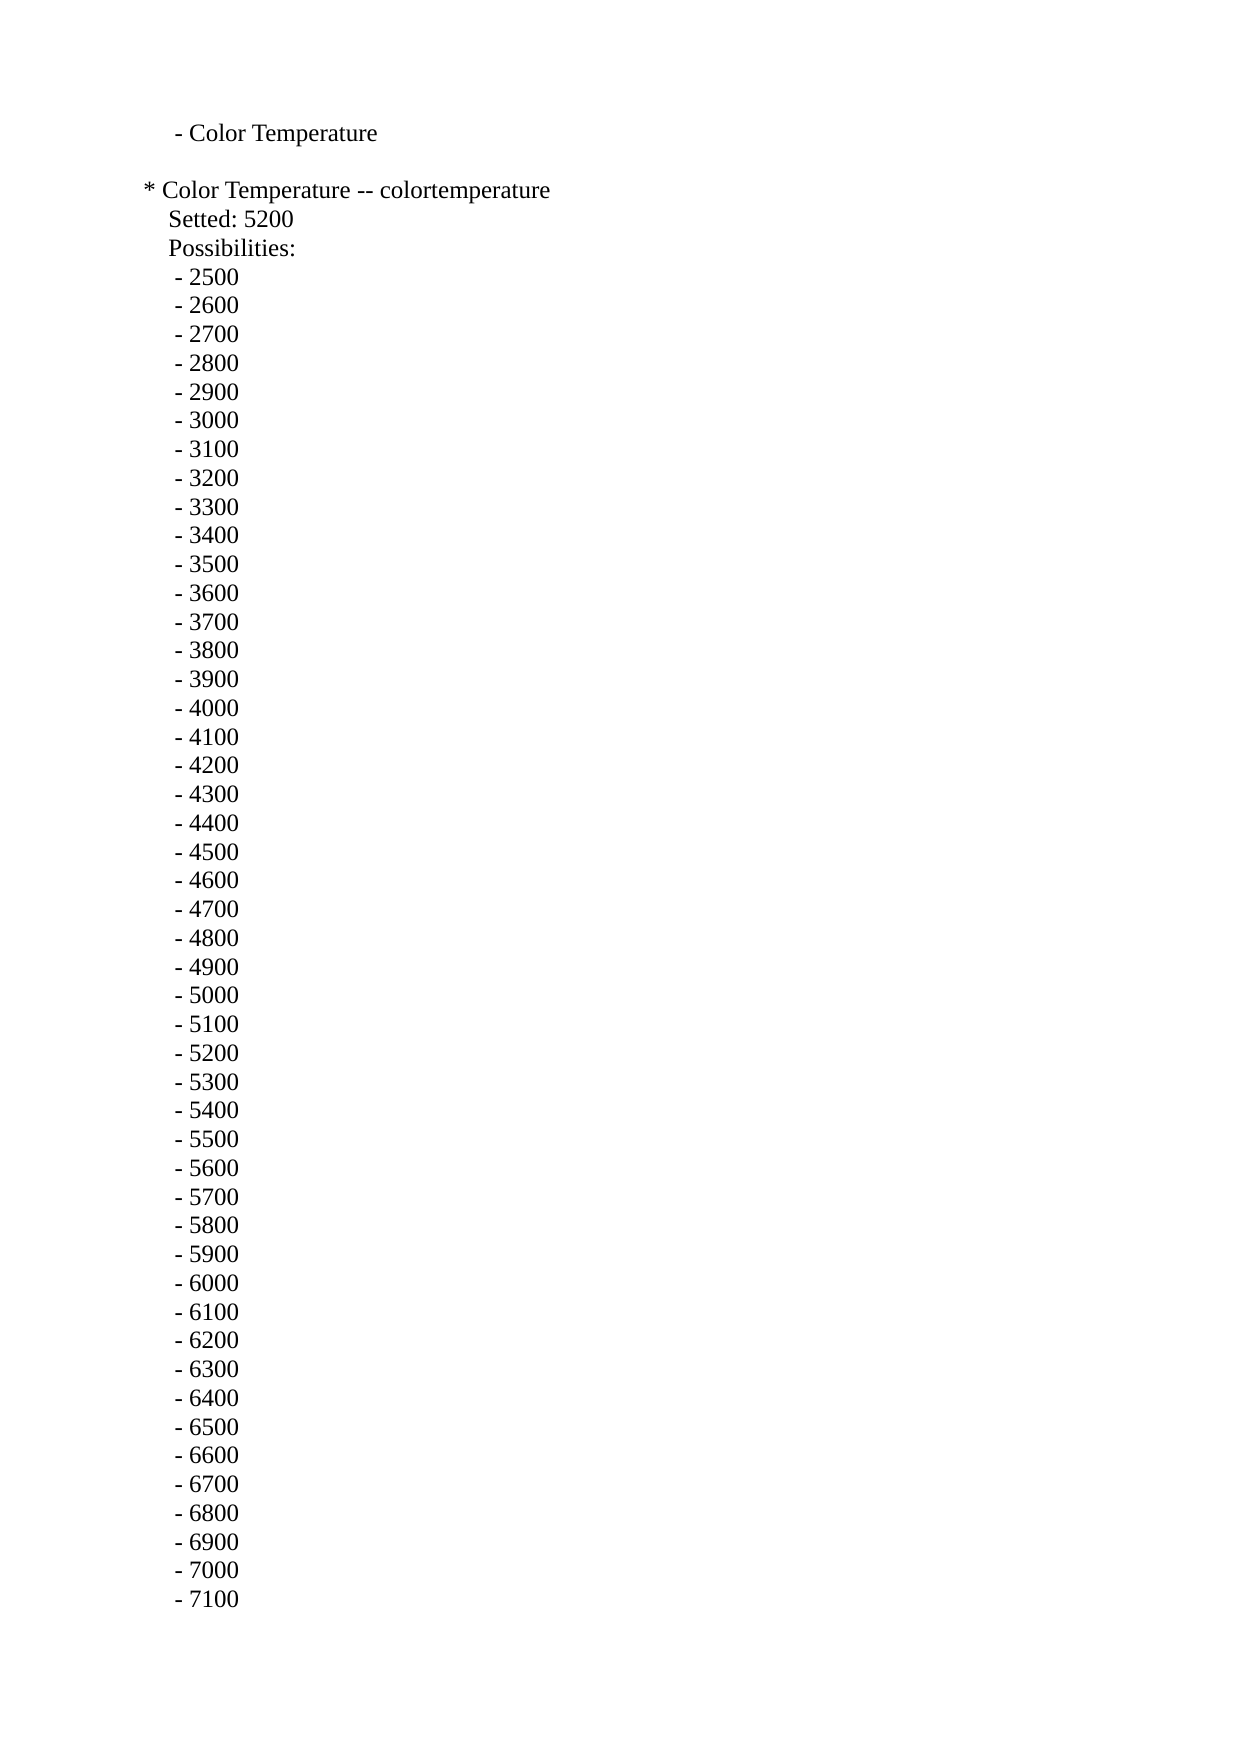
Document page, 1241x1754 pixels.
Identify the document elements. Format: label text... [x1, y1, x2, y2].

text - 6300 [118, 1354, 1122, 1383]
text Setted: 5200 [118, 204, 1122, 233]
text - 5500 [118, 1124, 1122, 1153]
text - 4000 [118, 693, 1122, 722]
text - 6700 [118, 1469, 1122, 1498]
text - 4200 [118, 751, 1122, 779]
text - 5900 [118, 1239, 1122, 1268]
text - 5600 [118, 1153, 1122, 1182]
text - 3900 [118, 664, 1122, 693]
text - 5400 [118, 1096, 1122, 1124]
text - 5700 [118, 1182, 1122, 1211]
text Possibilities: [118, 233, 1122, 262]
text - 7100 [118, 1584, 1122, 1613]
text - 4500 [118, 837, 1122, 866]
text - Color Temperature [118, 118, 1122, 147]
text - 7000 [118, 1556, 1122, 1584]
text - 5800 [118, 1211, 1122, 1239]
text - 5200 [118, 1038, 1122, 1067]
text - 5300 [118, 1067, 1122, 1096]
text - 4600 [118, 866, 1122, 894]
text * Color Temperature -- colortemperature [118, 176, 1122, 204]
text - 6100 [118, 1297, 1122, 1326]
text - 6200 [118, 1326, 1122, 1354]
text - 3000 [118, 406, 1122, 434]
text - 4800 [118, 923, 1122, 952]
text - 3600 [118, 578, 1122, 607]
text - 5000 [118, 981, 1122, 1009]
text - 3500 [118, 549, 1122, 578]
text - 3700 [118, 607, 1122, 636]
text - 5100 [118, 1009, 1122, 1038]
text - 6000 [118, 1268, 1122, 1297]
text - 6900 [118, 1527, 1122, 1556]
text - 4900 [118, 952, 1122, 981]
text - 4700 [118, 894, 1122, 923]
text - 4100 [118, 722, 1122, 751]
text - 3400 [118, 521, 1122, 549]
text - 2500 [118, 262, 1122, 291]
text - 3200 [118, 463, 1122, 492]
text - 6400 [118, 1383, 1122, 1412]
text - 3100 [118, 434, 1122, 463]
text - 6600 [118, 1441, 1122, 1469]
text - 2800 [118, 348, 1122, 377]
text - 6500 [118, 1412, 1122, 1441]
text - 3800 [118, 636, 1122, 664]
text - 2600 [118, 291, 1122, 319]
text - 4300 [118, 779, 1122, 808]
text - 2700 [118, 319, 1122, 348]
text - 2900 [118, 377, 1122, 406]
text - 6800 [118, 1498, 1122, 1527]
text - 3300 [118, 492, 1122, 521]
text - 4400 [118, 808, 1122, 837]
